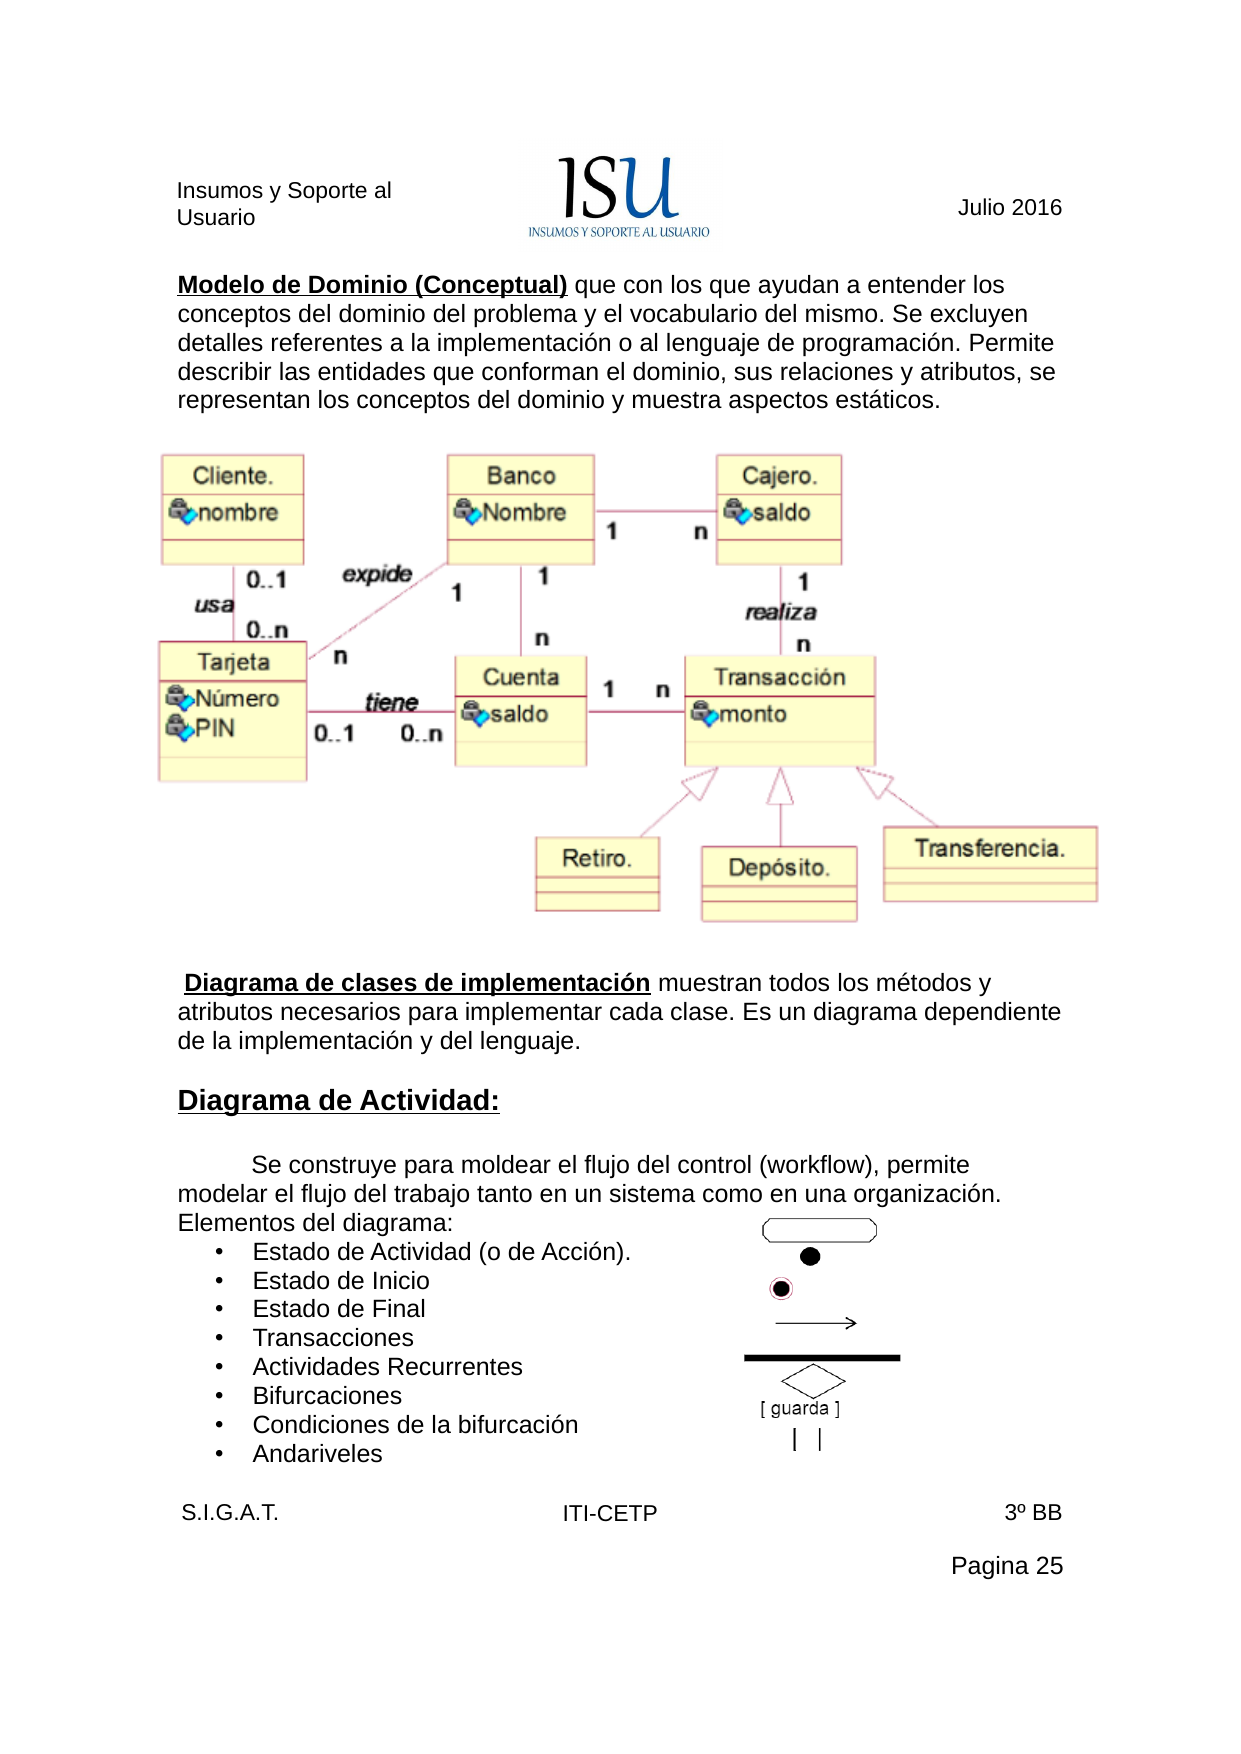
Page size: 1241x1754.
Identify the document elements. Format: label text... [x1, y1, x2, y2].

text Diagrama de clases de implementación muestran todos los métodos y atributos necesarios para implementar cada clase. Es un diagrama dependiente de la implementación y del lenguaje. [177, 968, 1063, 1055]
list [901, 1237, 1063, 1266]
text Diagrama de Actividad: [177, 1083, 1063, 1117]
picture [517, 138, 723, 252]
picture [128, 447, 1113, 940]
text Elementos del diagrama: [177, 1208, 1063, 1237]
list Estado de Inicio [215, 1266, 744, 1294]
list [901, 1323, 1063, 1352]
list Condiciones de la bifurcación [215, 1410, 744, 1439]
list [901, 1266, 1063, 1294]
list [901, 1352, 1063, 1381]
text Modelo de Dominio (Conceptual) que con los que ayudan a entender los conceptos del dominio del problema y el vocabulario del mismo. Se excluyen detalles referentes a la implementación o al lenguaje de programación. Permite describir las entidades que conforman el dominio, sus relaciones y atributos, se representan los conceptos del dominio y muestra aspectos estáticos. [177, 270, 1063, 414]
picture [744, 1215, 901, 1456]
list Actividades Recurrentes [215, 1352, 744, 1381]
text Se construye para moldear el flujo del control (workflow), permite modelar el flujo del trabajo tanto en un sistema como en una organización. [177, 1151, 1063, 1208]
list Estado de Final [215, 1294, 744, 1323]
list Estado de Actividad (o de Acción). [215, 1237, 744, 1266]
list [901, 1410, 1063, 1439]
list Bifurcaciones [215, 1381, 744, 1410]
list Transacciones [215, 1323, 744, 1352]
list [901, 1381, 1063, 1410]
list [901, 1294, 1063, 1323]
list Andariveles [215, 1439, 1063, 1468]
